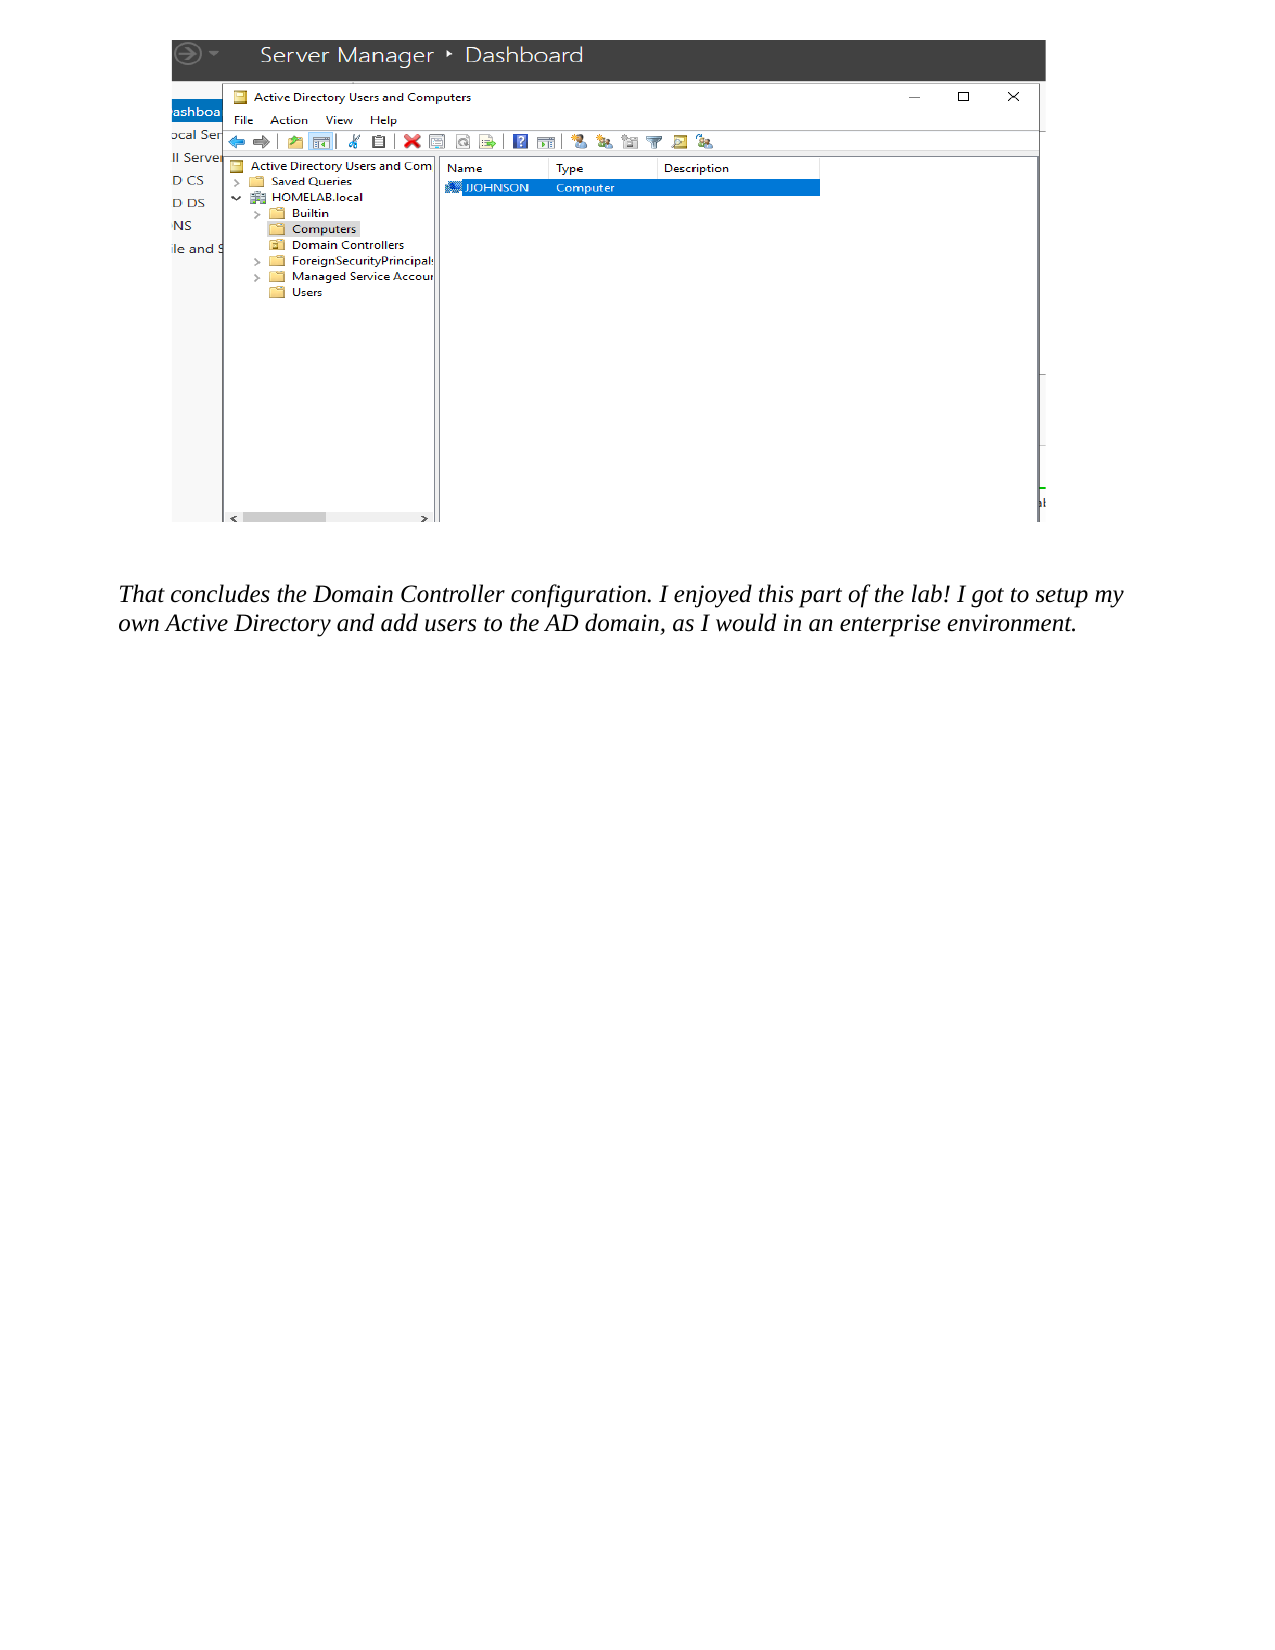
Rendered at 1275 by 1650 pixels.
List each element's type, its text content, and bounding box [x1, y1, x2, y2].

text That concludes the Domain Controller configuration. I enjoyed this part of the lab! I got to setup my own Active Directory and add users to the AD domain, as I would in an enterprise environment. [118, 579, 1157, 637]
picture [171, 40, 568, 522]
